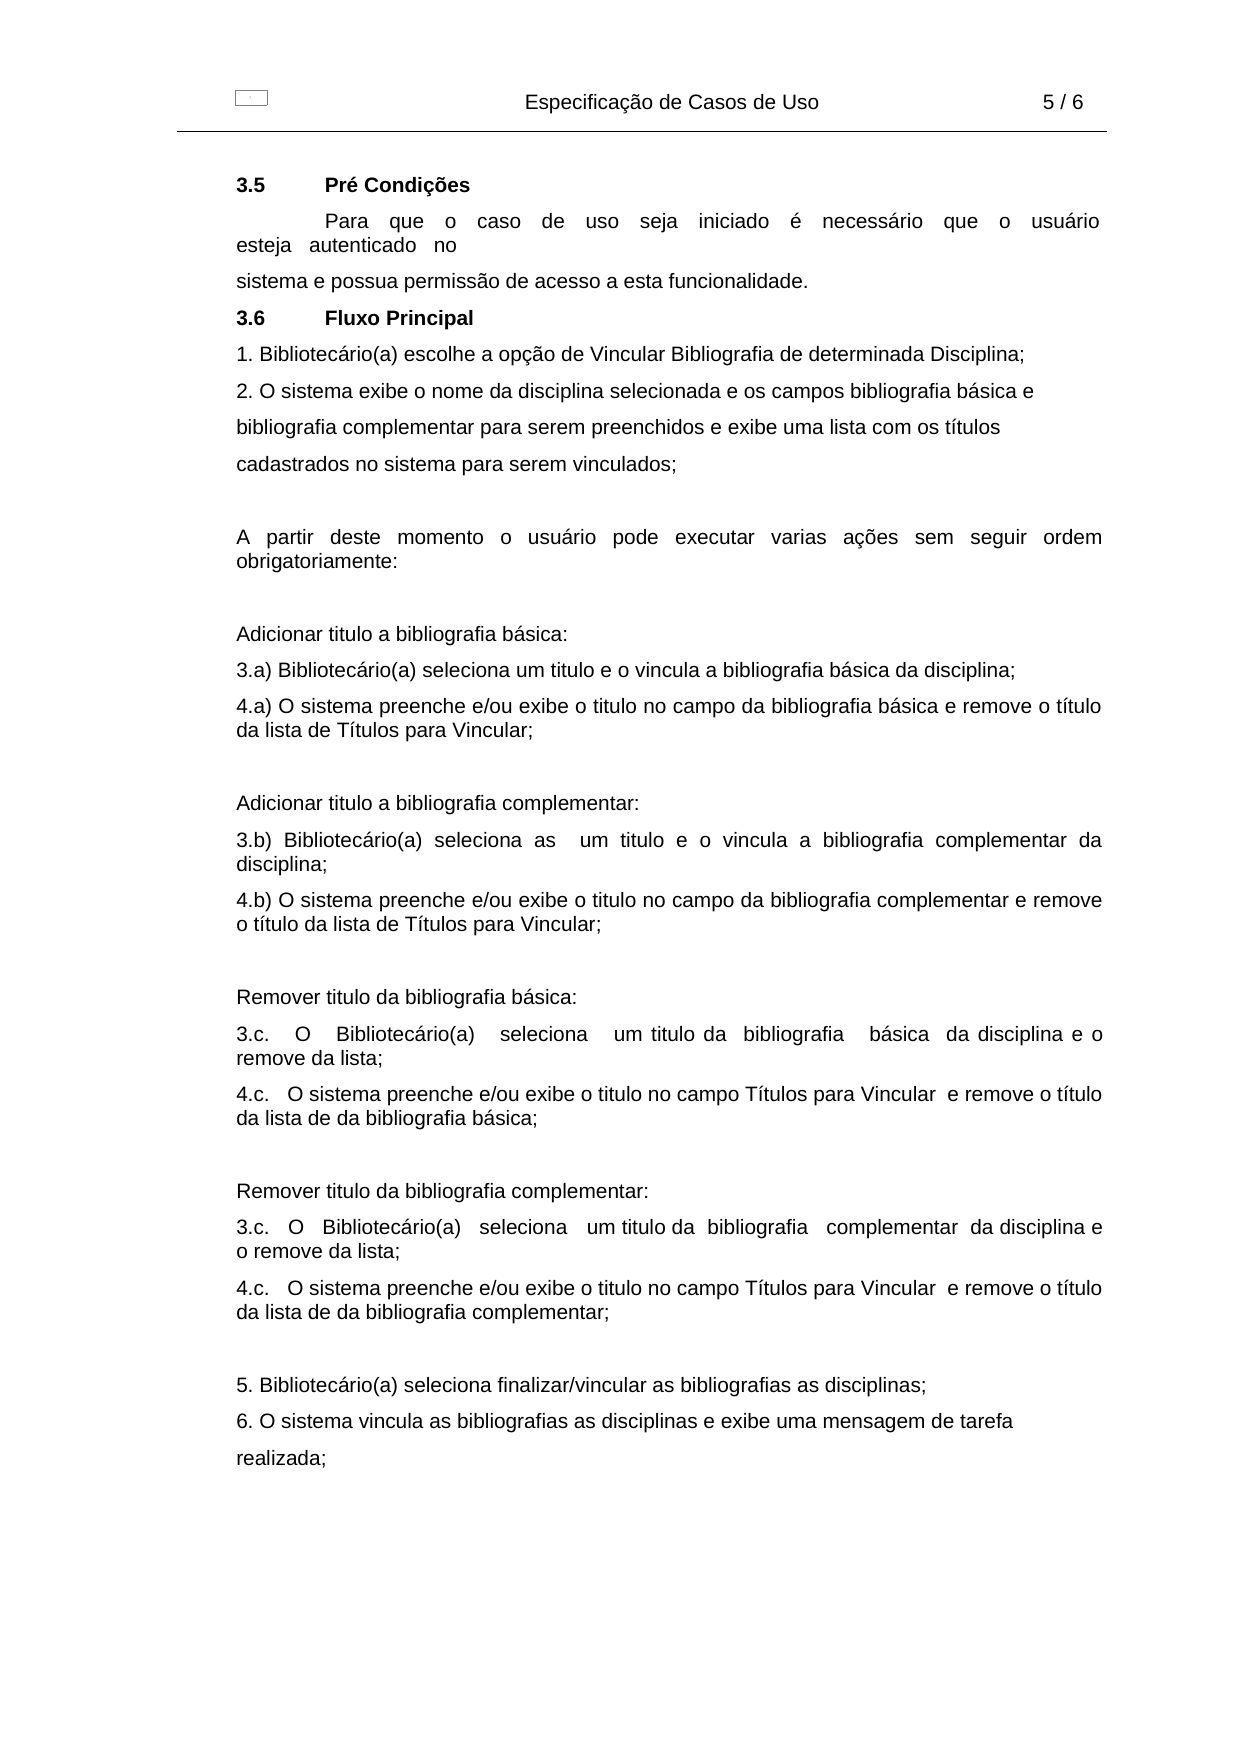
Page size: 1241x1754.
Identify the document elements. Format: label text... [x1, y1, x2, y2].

text A partir deste momento o usuário pode executar varias ações sem seguir ordem obrigatoriamente: [236, 524, 1104, 572]
text 3.c. O Bibliotecário(a) seleciona um titulo da bibliografia complementar da disciplina e o remove da lista; [236, 1215, 1104, 1263]
text realizada; [236, 1445, 1104, 1469]
list Fluxo Principal [236, 306, 1104, 330]
text 5. Bibliotecário(a) seleciona finalizar/vincular as bibliografias as disciplinas; [236, 1372, 1104, 1396]
text 3.c. O Bibliotecário(a) seleciona um titulo da bibliografia básica da disciplina e o remove da lista; [236, 1021, 1104, 1069]
text Remover titulo da bibliografia básica: [236, 985, 1104, 1009]
text 3.a) Bibliotecário(a) seleciona um titulo e o vincula a bibliografia básica da disciplina; [236, 658, 1104, 682]
text 4.b) O sistema preenche e/ou exibe o titulo no campo da bibliografia complementar e remove o título da lista de Títulos para Vincular; [236, 888, 1104, 936]
text Adicionar titulo a bibliografia complementar: [236, 791, 1104, 815]
text 6. O sistema vincula as bibliografias as disciplinas e exibe uma mensagem de tarefa [236, 1409, 1104, 1433]
text sistema e possua permissão de acesso a esta funcionalidade. [236, 269, 1104, 293]
text Remover titulo da bibliografia complementar: [236, 1179, 1104, 1203]
text 1. Bibliotecário(a) escolhe a opção de Vincular Bibliografia de determinada Disciplina; [236, 342, 1104, 366]
text Para que o caso de uso seja iniciado é necessário que o usuário esteja autenticado no [236, 209, 1104, 257]
text 4.c. O sistema preenche e/ou exibe o titulo no campo Títulos para Vincular e remove o título da lista de da bibliografia básica; [236, 1082, 1104, 1130]
text 4.a) O sistema preenche e/ou exibe o titulo no campo da bibliografia básica e remove o título da lista de Títulos para Vincular; [236, 694, 1104, 742]
text 2. O sistema exibe o nome da disciplina selecionada e os campos bibliografia básica e [236, 379, 1104, 403]
text 3.b) Bibliotecário(a) seleciona as um titulo e o vincula a bibliografia complementar da disciplina; [236, 828, 1104, 876]
text cadastrados no sistema para serem vinculados; [236, 452, 1104, 476]
text Adicionar titulo a bibliografia básica: [236, 621, 1104, 645]
text 4.c. O sistema preenche e/ou exibe o titulo no campo Títulos para Vincular e remove o título da lista de da bibliografia complementar; [236, 1276, 1104, 1323]
text bibliografia complementar para serem preenchidos e exibe uma lista com os títulos [236, 415, 1104, 439]
list Pré Condições [236, 172, 1104, 196]
